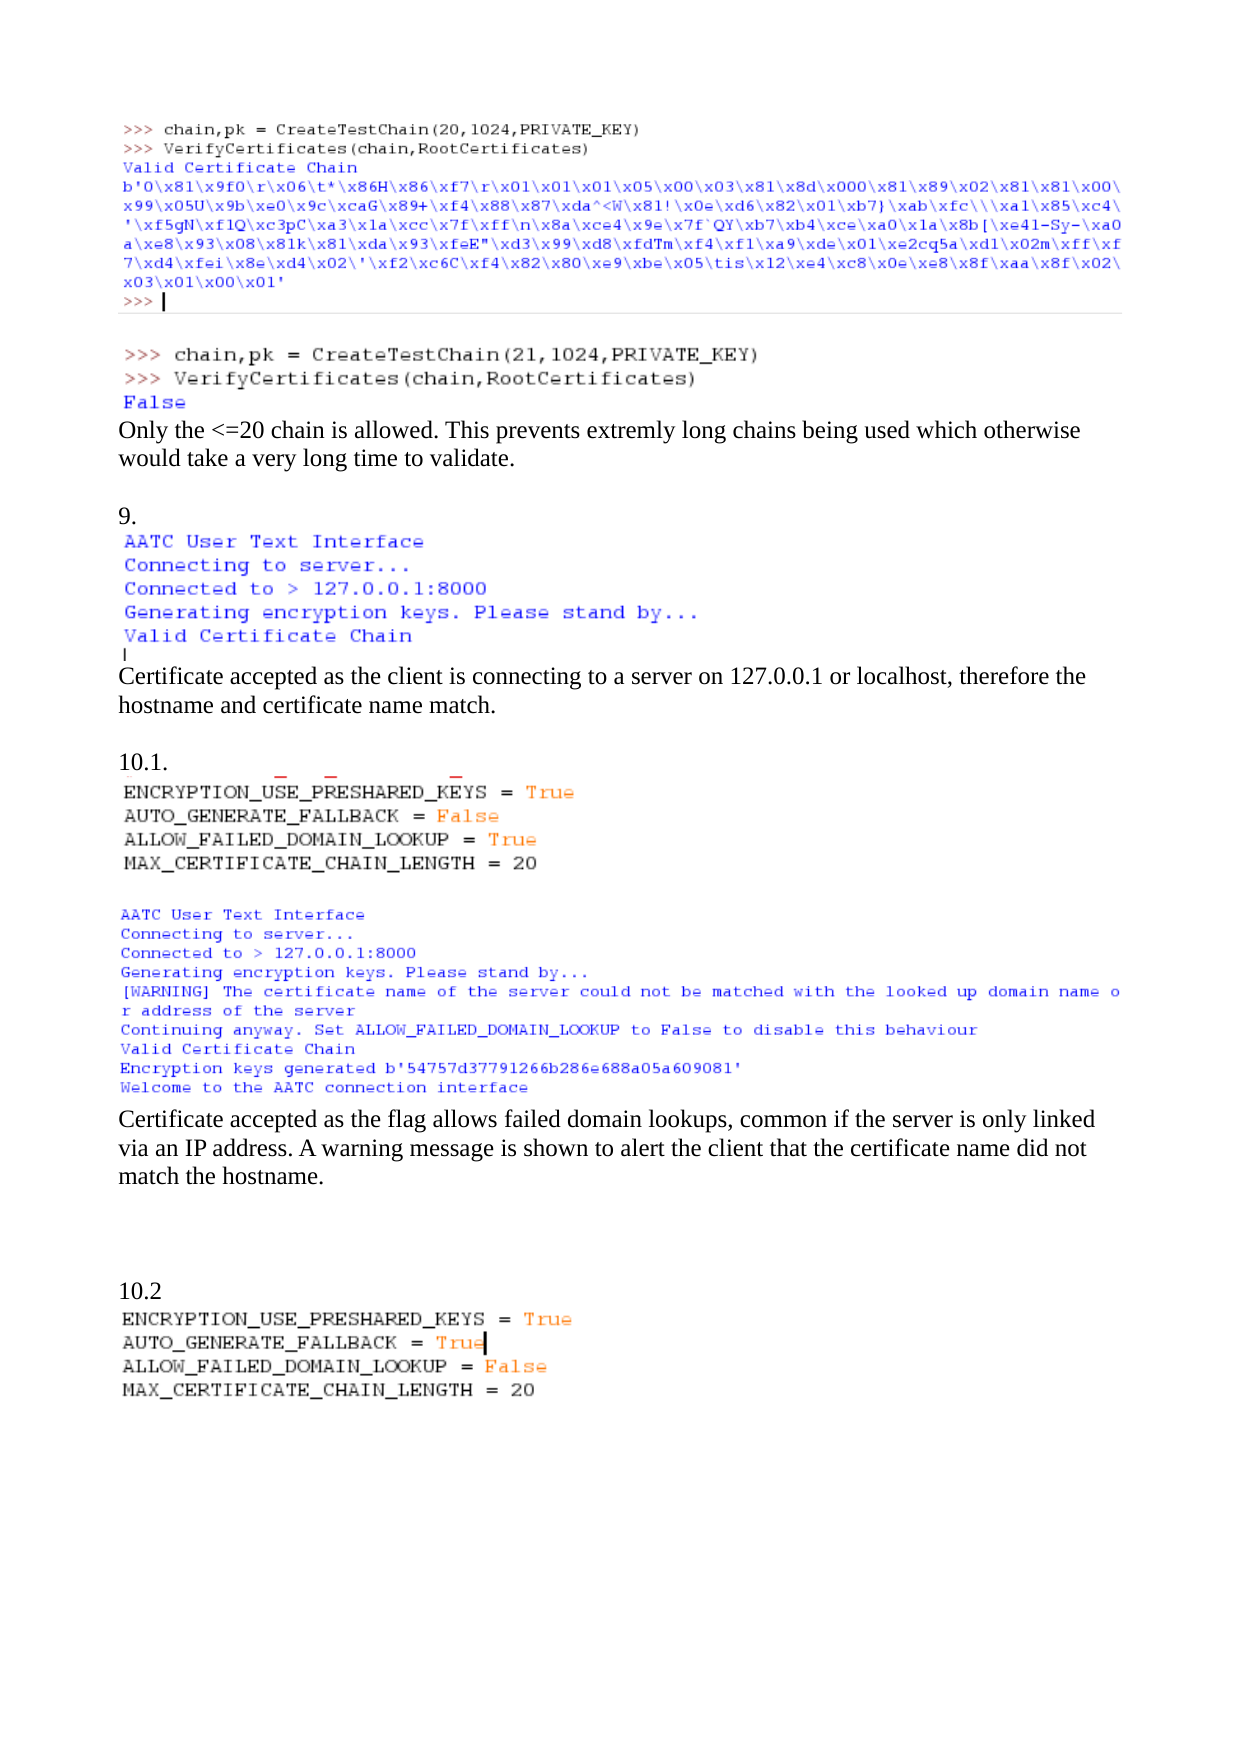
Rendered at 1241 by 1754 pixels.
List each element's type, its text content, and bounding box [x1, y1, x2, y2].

picture [118, 776, 579, 879]
text Only the <=20 chain is allowed. This prevents extremly long chains being used which otherwise would take a very long time to validate. [118, 343, 1122, 472]
text 9. [118, 501, 1122, 530]
text Certificate accepted as the flag allows failed domain lookups, common if the server is only linked via an IP address. A warning message is shown to alert the client that the certificate name did not match the hostname. [118, 1104, 1122, 1190]
text 10.2 [118, 1276, 1122, 1305]
text Certificate accepted as the client is connecting to a server on 127.0.0.1 or localhost, therefore the hostname and certificate name match. [118, 530, 1122, 718]
picture [118, 118, 1123, 314]
picture [118, 342, 775, 415]
picture [118, 907, 1123, 1104]
text 10.1. [118, 747, 1122, 776]
picture [118, 529, 715, 661]
picture [118, 1305, 670, 1412]
